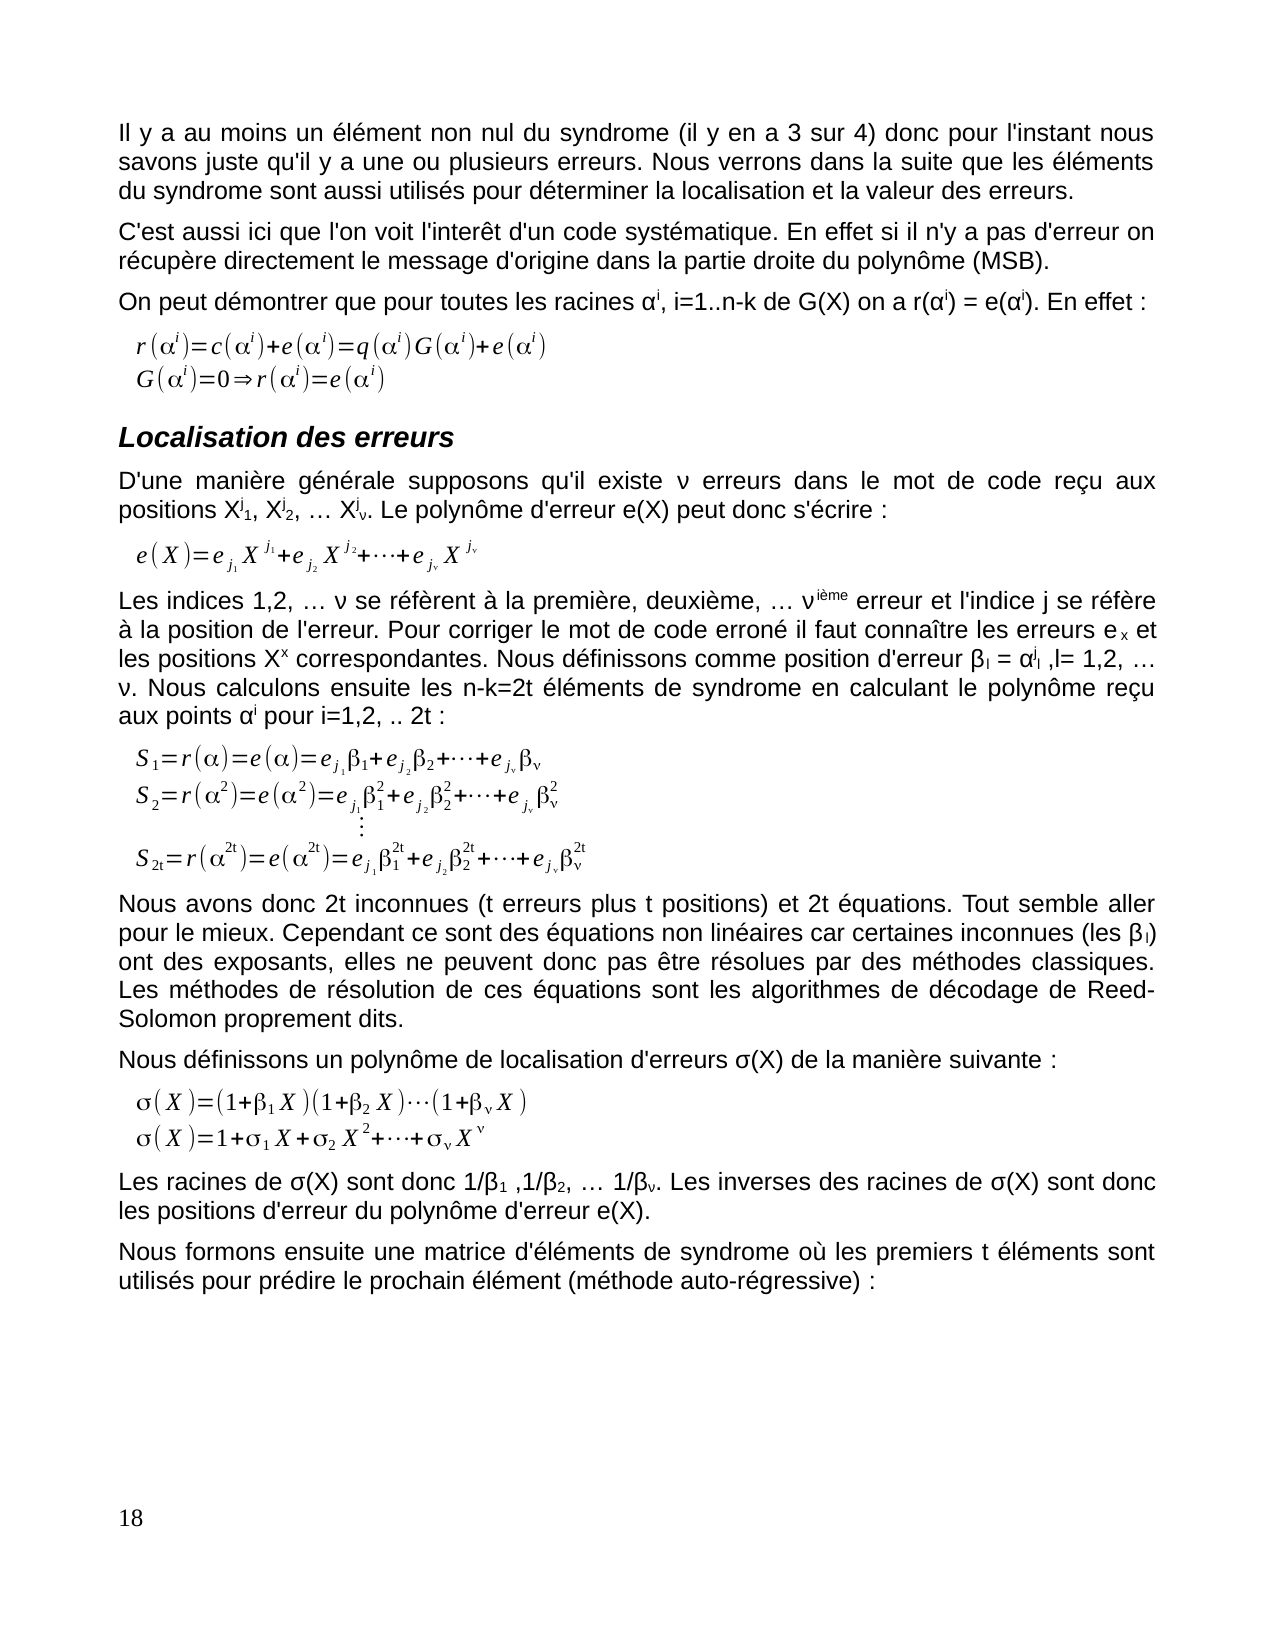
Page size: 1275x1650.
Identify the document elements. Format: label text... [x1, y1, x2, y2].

text D'une manière générale supposons qu'il existe ν erreurs dans le mot de code reçu aux positions Xj1, Xj2, … Xjν. Le polynôme d'erreur e(X) peut donc s'écrire : [118, 466, 1157, 524]
text Nous formons ensuite une matrice d'éléments de syndrome où les premiers t éléments sont utilisés pour prédire le prochain élément (méthode auto-régressive) : [118, 1237, 1157, 1295]
text On peut démontrer que pour toutes les racines αi, i=1..n-k de G(X) on a r(αi) = e(αi). En effet : [118, 287, 1157, 316]
text Nous avons donc 2t inconnues (t erreurs plus t positions) et 2t équations. Tout semble aller pour le mieux. Cependant ce sont des équations non linéaires car certaines inconnues (les βl) ont des exposants, elles ne peuvent donc pas être résolues par des méthodes classiques. Les méthodes de résolution de ces équations sont les algorithmes de décodage de Reed-Solomon proprement dits. [118, 889, 1157, 1033]
text C'est aussi ici que l'on voit l'interêt d'un code systématique. En effet si il n'y a pas d'erreur on récupère directement le message d'origine dans la partie droite du polynôme (MSB). [118, 217, 1157, 274]
text Nous définissons un polynôme de localisation d'erreurs σ(X) de la manière suivante : [118, 1045, 1157, 1074]
text Il y a au moins un élément non nul du syndrome (il y en a 3 sur 4) donc pour l'instant nous savons juste qu'il y a une ou plusieurs erreurs. Nous verrons dans la suite que les éléments du syndrome sont aussi utilisés pour déterminer la localisation et la valeur des erreurs. [118, 118, 1157, 204]
text Les indices 1,2, … ν se réfèrent à la première, deuxième, … νième erreur et l'indice j se réfère à la position de l'erreur. Pour corriger le mot de code erroné il faut connaître les erreurs ex et les positions Xx correspondantes. Nous définissons comme position d'erreur βl = αjl ,l= 1,2, … ν. Nous calculons ensuite les n-k=2t éléments de syndrome en calculant le polynôme reçu aux points αi pour i=1,2, .. 2t : [118, 586, 1157, 730]
text Les racines de σ(X) sont donc 1/β1 ,1/β2, … 1/βν. Les inverses des racines de σ(X) sont donc les positions d'erreur du polynôme d'erreur e(X). [118, 1167, 1157, 1225]
subtitle Localisation des erreurs [118, 420, 1157, 454]
